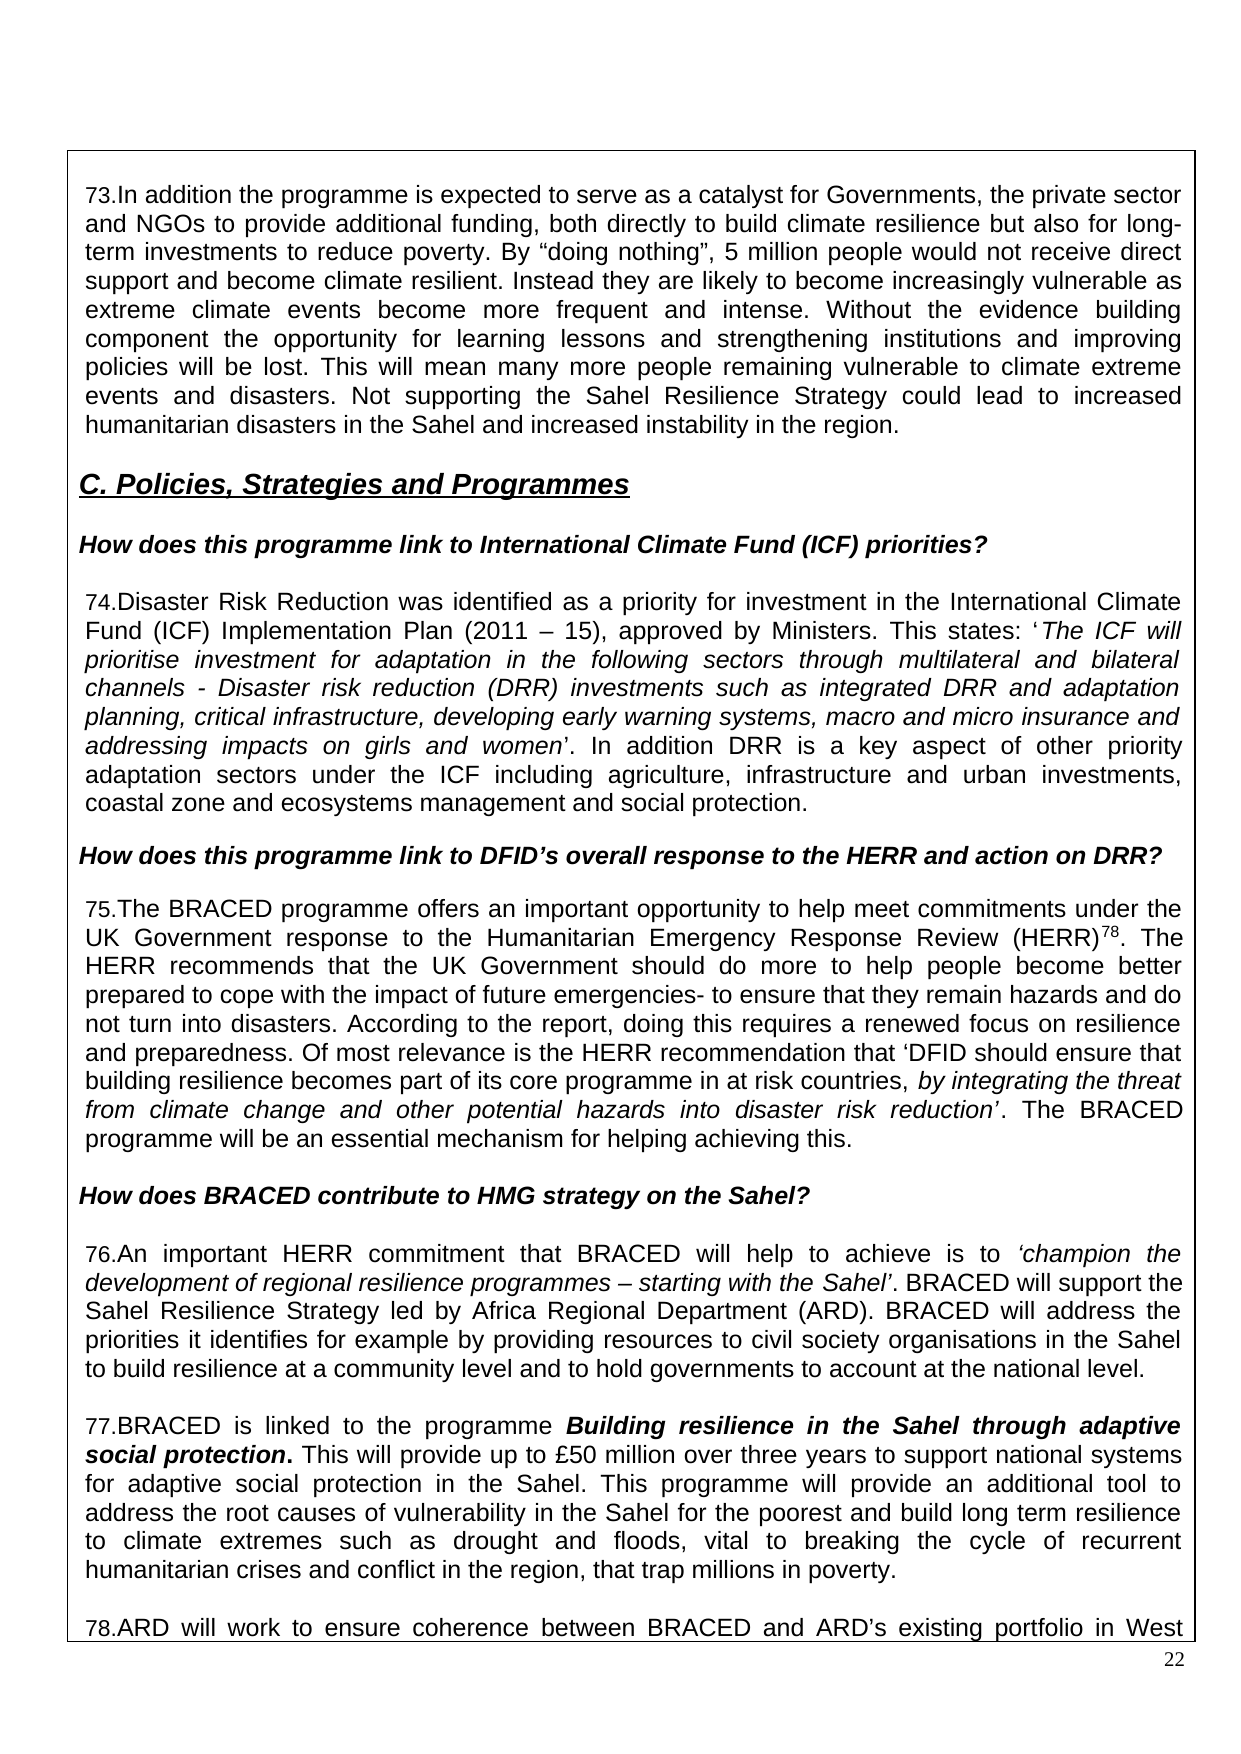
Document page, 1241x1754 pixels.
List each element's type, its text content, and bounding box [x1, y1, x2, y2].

table_header Introduction Under the International Climate Fund (ICF), DFID will design a two phase programme “Building Resilience and Adapting to Climatic Extremes programme” (BRACED). This strategic case sets out the justification for the first four year £140 million phase, answering the following of questions: The Problem: What has been the impact of climate extremes? What are the impacts on nutrition? How do climate related disasters affect women? What are the implications of a changing climate for future disasters? What are the regions and countries most at risk? What are the main policy and institutional challenges? Where should BRACED work? The Response: How do we build resilience to climate extremes? How does combining Disaster Risk Reduction and adaptation help build resilience? What policy and institutional links are needed to sustain and build resilience? What are the best practices and approaches to build resilience? Why is UK Government intervention needed? What are the consequences of not intervening? The Policy and Programme links: How does the programme link to ICF priorities? How does this programme link to DFID’s overall response to the HERR and action on DRR? How does BRACED contribute to HMG strategy on the Sahel? What are the links to Future Fit? What are the links to DFID global, regional and country humanitarian and DRR initiatives? What are others doing? A. Context and the Problem What has been the impact of climate extremes? The consequences of climate change can be summarised as higher temperatures, changing rainfall patterns and rising sea levels which in turn result in climate extremes such as droughts, floods, cyclones and landslides. The 2012 IPCC “Special Report on Managing the Risks of Extreme Events (SREX) and Disasters to Advance Climate Change Adaptation” provided clear evidence that climate change has already affected the magnitude and frequency of some climate extremes including sudden onset such as floods and landslides and gradual onset such as droughts and saline intrusion from sea level rise. Figure 1 shows the increase in extreme events over the last thirty years. As populations increase more people live and practise their livelihoods in locations vulnerable to extreme climate events. Where such events converge with vulnerability of human systems, disasters can occur. There have been 3.3 million deaths from natural hazards in the 40 years to 2010 (82,500 per annum) with 95% in developing countries. Droughts are the deadliest with almost 1 million people dying in Africa’s droughts alone. Since 2000 there have been over 400,000 deaths from climate extremes (droughts, floods, extreme temperature, landslides, storms and wildfires) with 79% of those occurring in developing countries (see Table 1). Figure 1 Global extreme events 1980 to 2011 There is strong evidence of increasing risks to national economies and to the livelihoods of poor people from current climate and weather conditions – both from sudden events and from gradual change. Fatality rates and economic losses as a percentage of GDP are the highest in developing countries; whilst total economic disaster losses are higher in developed countries. The IPCC SREX report provides evidence that economic losses from climate-related disasters is increasing, with a large year on year variation. Estimates of economic impact in developing countries often only take account of tangible impacts and ignore the large impact on livelihoods at the household level; an impact which is difficult to measure and aggregate. In fact it is the poorest that are most vulnerable to disasters. Many of the poorest will not recover from the forced selling or loss of their assets. They may become destitute and their children malnourished, often dropping out of school. Disasters destroy livelihoods and aspirations, as well as lives. Box 3 provides examples of these more indirect impacts. Table 1: No of people seriously affected by climate related disasters since 2000 The Human Development Report from 2007/8 and the 2012 Foresight report on Reducing Risks of Future Disasters both emphasise the long term and indirect impacts of disasters. This is because the strategies used to manage increased risks can often reinforce deprivation. The poor may be forced to sell productive assets to protect consumption, with implications for longer term recovery. When asset sales, are not enough households resort to cutting meals, taking children out of school and reducing spending on health. If households do not have access to safe assets then an increase in risk may lead to lower levels of saving, in this way adverse shocks can have long-lasting negative effects. In addition the 2011 Foresight Report on Migration and Global Environmental Change found that when the impacts of disasters are irreversible and land becomes unviable, migration becomes the most viable coping strategy. In these circumstances the poorest communities are at risk of becoming ‘trapped populations’ unable to obtain a livelihood where they are but too poor to afford to move. Many developing countries are geographically more vulnerable to the impacts of climate extremes than high income countries. They are also the least able to cope with the impacts on their economies, governance, infrastructure and services. Box 3: Examples of indirect impacts of climate related disasters What are the impacts on nutrition? Evidence from regions affected by climate extremes demonstrates the impacts on nutrition and long term resilience. Gambian studies reveal that women who are pregnant during a hunger gap give birth to smaller babies. Longitudinal studies in Malawi have shown a seasonal variation, linked to the annual hunger season, in height gain among young children. In Ethiopia and Niger, children born during a drought are more likely to be chronically malnourished later in childhood than those who are not. The prevalence of chronic undernutrition has been found to increase among Bangladeshi children following flooding. In fact, it has been estimated that more than 20% of adult height variation in developing countries (the physical sign of having experienced chronic undernutrition in childhood) is determined by environmental factors, in particular drought. Ensuring that development and adaptation investments support improvements in the nutritional status of communities will help to build their resilience. However, these investments might not go far enough to protect nutrition outcomes when shocks arise. It is already recognised that nutrition-sensitive interventions crucial for ensuring optimal nutrition outcomes are not currently sufficiently disaster proofed to maintain effectiveness in the face of crisis. A study of disaster resilience in the Sahel noted that “there is no better single indicator of resilience…than the level of child malnutrition”. The report went on to propose that “‘nutrition security’ be placed at the apex of the pathways to resilience”. How do climate extremes affect women? Women are more vulnerable to the effects of natural disasters than men. For example a study of 141 natural disasters over 1981–2002 found that when economic and social rights are equal for both sexes, disaster-related death rates do not differ significantly for men and women. But when women’s rights and socio- economic status are not equal more women than men die in disasters. In Bangladesh, for example, of the 140,000 people who died from the flood-related effects of Cyclone Gorky in 1991, women outnumbered men by 14:1. Factors limiting women’s mobility and use of cyclone shelters were social norms and roles for women including primary responsibility for the care of children, the sick and elderly; social norms preventing women from leaving their homes or staying in cyclone shelters without a male relative; traditional dress codes such as the wearing of sarees that can easily become entangled; and concerns around privacy and safety in shelters. Women also represented an estimated 61% of fatalities in Myanmar after Cyclone Nargis in 2008, and 70% of those dying during the 2004 Indian Ocean tsunami in Banda Aceh, Indonesia. Empowerment of women is an important ingredient in building climate resilience. There are now a wide range of studies on how empowering women in communities contributes to climate resilience. There is also strong and mounting evidence at the country level that improving gender equality contributes to policy choices that lead to better environmental governance, whether through increased representation and voice of women within their communities, in society at large, and at the political level, or through increased labour force participation. In Nepal and India women’s participation in forest committees beyond a critical minimum threshold (around a third) has been seen to have a positive impact on forest regeneration and a reduction in illegal extraction of forest products. There is evidence that where women are empowered this can serve as a powerful springboard for building climate resilience. Good examples of how this can be done are seen in programmes that seek to build climate resilience through gender sensitive approaches to supporting rural livelihoods. In pastoral communities in Kenya and Ethiopia building resilience to drought, with a particular emphasis on empowering women to be agents of change, helped communities better manage the risks associated with the 2005–08 drought cycle by generating income, preserving assets and enhancing food security. What are the implications of climate change for future disasters? The impacts of climate related disasters are already being experienced (for example Pakistan floods, droughts in the Sahel and Horn of Africa, and floods in Mozambique) and action is needed now to build the resilience of people. The risks of climate related disasters are likely to increase with climate change. The IPCC SREX report and the Foresight report on reducing the risks of future disasters both recognise the relative infrequency of particular types of extremes limits the data available to make assessments regarding changes in their frequency or intensity. The more infrequent the extreme event, the more difficult it is to accurately identify long-term changes. Evidence on these extremes varies depending on the event and region and the SREX report gives confidence or probability ratings for each. The report does conclude that over the 21st century the world will get hotter on average, and while there is uncertainty over by how much, and what this will mean for different places, we can expect: Temperatures will rise. Models project substantial warming in temperature extremes by the end of the 21st century. Extremes in rainfall will increase. It is likely that the frequency of heavy precipitation or the proportion of total rainfall from heavy falls will increase over the 21st century in many areas. In some regions increases in heavy precipitation are likely to occur despite projected decreases in total precipitation in those regions. Sea level will rise. It is very likely that mean sea level rise will lead to upward trends in extreme coastal high water levels. Leading to an: Increase in droughts. Medium confidence that droughts will intensify in the 21st century in some seasons and areas due to reduced precipitation and/or increased evapo-transpiration; Increase in floods. Medium confidence that projected increases in heavy rainfall will contribute to increases in local flooding in some catchments or regions Increased risk of storms. Tropical cyclone and hurricane wind speeds are likely to increase, but low confidence in projections of changes in extreme winds. The very likely increased extreme coastal high water levels coupled with likely increase in tropical cyclone wind speed, is a particular issue for tropical small island states. Increased risk of heat waves. There are likely to be more incidences of periods of high temperature and heat waves. These will have direct impact on people’s health and deaths, and damage to crops. Indirectly this could lead to the increased risk of wildfires and associated disasters and loss of lives and assets. Future climatic change in the Sahel is uncertain, with some models projecting a prolonged dry period and others an increase in precipitation. Temperatures are likely to rise with damaging impacts on both pastoralism and agriculture. FAO has predicted a significant decline in global cereal production by 2050 with a 20-50% decrease in productivity in the Sahel. In summary, the climate is changing and is likely to continue to change, although there is uncertainty about precisely how it will change. For the next 20 years or more the main impact of these changes is likely to be an increase in the number and intensity of climate extremes. The potentially devastating impacts of the gradual rise in global temperatures and sea levels are not likely to be felt fully until the middle of the 21st century and beyond. Vulnerability to climate change is, therefore, closely linked to climate-related disasters. It is important to note that climate is only one factor that will affect vulnerability – some studies suggest that the patterns of socio-economic development also increase the vulnerability of poor people as much as the climate. Failure to correct ‘mal-adaptive’ patterns of socio-economic development will increase the risks and damage and loss from climate change. What countries and regions are at most risk? As well as suffering the overwhelming majority of deaths, developing countries are highly vulnerable to the impact of extreme climate events. Developing countries are more vulnerable because: They have less resilient economies and depend more on climate sensitive activities; They are often poorly prepared to deal with climate variability; They are at risk from mal-adaption due to lack of finance, information and techniques in risk management, plus poor governance; There has been little consideration of climate proof investment in areas of growing population; and, They are already at an adaptation deficit’ from low levels of economic development. The Sahel as an example of a region at risk One region that has repeated climate related disasters is the Sahel. The root causes of vulnerability in the Sahel are the lack of resilience to shocks and stresses caused by drought, floods and conflict. Building resilience is vital to break the cycle of recurrent humanitarian crises in the region. The 2012 food and nutrition crisis and its aftereffects are still being felt by millions of people across the Sahel (Table 2). At the peak of its intensity, the crisis disproportionately hit the very poorest in society. Many reverted to adverse coping mechanisms including selling of livestock and buying food on credit. In the Sahel both climate change and population growth will lead to increased competition for resources with the real risk that this could fuel further conflict in a region that is already deeply affected by conflict and insecurity. With a reliance on rain-fed agriculture, a lack of infrastructure and few diversification options, the region will be hit disproportionately hard by climate variability and is expected to be one of the worst affected regions globally by climate change. These stresses will be exacerbated by population growth. Annual population growth in Niger is over 3.5%, and the population of the Sahel will double by 2050. Table 2: Numbers food insecure people in the Sahel 2013 Severe and persistent poverty means that people in the Sahel are extremely vulnerable to shocks and stresses. Sahelian countries are collectively among the poorest and least developed countries in the world. According to UNDP’s Human Development Index for 2011 Niger was ranked 186 out of 187 countries; Chad 183, Burkina Faso 181 and Mali 175. Indicators such as infant mortality, maternal mortality, nutritional levels and health coverage are amongst the worst in the world. Gender inequalities are also some of the highest in the world; in the 2011 Gender Inequality Index Chad ranked 145 out of 146, Niger 144 and Mali 143. Women are key actors in agricultural production, marketing food commodities, family food preparation and consumption, dietary habits, family and community health, and educating children. Yet, they often face persistent obstacles and economic and social constraints limiting their inclusion in decision-making in the field of agriculture and business. There is a very high prevalence of malnutrition in the Sahel. An estimated 645,000 children die in the Sahel every year, with an estimated 226,000 of these deaths being directly linked to malnutrition. Sahelian countries suffer from low levels of education, lack of access to basic services, poor governance and weak markets. High food prices and price volatility have been a major contributing factor to recent food crises in the Sahel, meaning that poor people are unable to purchase food even when it is available, affecting both rural and urban households. Conflict, civil war, military coups d’état, corruption, weak governance and poor human rights records have characterised the region for decades. Niger and Chad have experienced major conflicts in recent years and there is on-going conflict in Mali, resulting in over 430,000 displaced people. There is a need for significant, long-term efforts by donors to strengthen governance and political leadership, particularly in fragile states, such as Chad, which currently cannot effectively manage major increases in aid. A further example of the impacts of a climate related disaster are the floods in Pakistan where up to 3000 people were killed, over a million homes destroyed and more than 21 million people were seriously affected. In the immediate aftermath of the 2010 floods US$2 billion was needed for emergency relief, recovery needs came to a further US$2 billion. After the disaster a longer term damage needs assessment was undertaken, led by the World Bank and the Asian Development Bank. This estimated US$8.7 to 10.9 billion was needed to reconstruct and rehabilitate the infrastructure, institutions and services that had been destroyed or damaged by the floods. This also stated the impact of the floods on the overall growth trajectory of Pakistan. At a household level the impacts are also significant; an impact assessment of 1800 households six months after the floods found that 85% of the households had reported incomes losses of up to 50%. DFID has identified the countries that are at risk from disasters as priorities to support in developing their overall resilience. Many of these disasters are climate related and BRACED will provide grants to NGOs to support interventions in these countries. What are the main policy and institutional challenges? The early years of the 21st century have seen an increase in the commitment of the international community to reducing disaster losses. The International Strategy for Disaster Reduction (UNISDR) is a strategic framework adopted by the United Nations Member States in 2000, to guide and coordinate the efforts of a wide range of partners to achieve a substantive reduction in disaster losses. In 2005, the international community approved the Hyogo Framework for Action; a 10-year plan to make the world safer from natural hazards. In response to the Hyogo Framework, in 2006 the Global Facility for Disaster Risk Reduction and Recovery (GFDRR) was established with a Secretariat in the World Bank. The mandate of the GFDRR is to mainstream disaster risk reduction and climate change adaptation into country development strategies, especially those focussed on poverty reduction, and into the operational strategies of the World Bank in order to support them. It works in partnership with UNISDR, whose mandate is to co-ordinate the UN system on disaster risk reduction. Disaster risk reduction and climate resilience now have a higher profile and this is leading to increased support from multilateral and bilateral donors. In providing this it is important to recognise and address the institutional challenges. Building climate resilience can involve global, regional, national, and community financiers and stakeholders but the outcomes of specific interventions are geographically, community or sector specific. International priorities can (from a national perspective) be seen by some Governments as an opportunity to gain funding for unfunded projects across a range of national priorities. However, building climate resilience requires that the priorities of the people most vulnerable to climate change - the poor and politically excluded - are fully understood and taken into account. An understanding of the institutional complexity and the participation of local councils, civil society, the private sector and communities will be crucial to the success of any interventions. The political will to fully address climate adaptation and climate resilience in many countries is often weak. This lack of political will carries several risks. Climate resilience may be seen mainly as a source of donor finance and the lead is given to a “political” Department which may become a “gatekeeper” and make funding decisions based on “political” rather than developmental priorities. In the absence of a technically competent lead Department, it becomes more difficult to develop capacity and build a better understanding of climate resilience. Mainstreaming climate resilience nationally requires action by a range of institutions and actors, from central to local government and the private sector to civil society. Without the political will and an associated commitment to putting in place and supporting effective institutional arrangements, this will not happen. There can be a lack of a common understanding of the term “climate resilience” by Governments and development practitioners. Successful investment in climate resilience will require a common understanding of what climate resilience is and how it can be achieved. There is a case for a significant investment in improving understanding of climate resilience across the development community and, particularly, in developing country Governments. Where should BRACED work? In conclusion, in determining where BRACED should work we considered the evidence presented on which regions and countries were most at risk from climate extremes, and countries which did not yet have the capacity to respond and/or where support from development agencies on DRR and adaptation is most lacking. The following were identified for BRACED: The Sahel – Burkina Faso, Chad, Mali, Mauritania, Niger and Senegal. DFID focal countries at risk from climate extremes (Pakistan, Burma, Ethiopia, South Sudan, Uganda, Kenya, Nepal and Mozambique). BRACED will work at three levels of policy and governance: local, national and regional. In particular it will focus its efforts on linking local and national policies. Part of this will be linking up community and NGO action in DRR and climate adaptation, and to learn the lessons on how to scale up actions and the policies and institutions needed for this. Successful programmes that have scaling up interventions for resilience have included actions that institutionalised these interventions into local to national governance systems. BRACED will work to increase investments in time and money into local to national capacity and institutions to take outputs to outcomes. B. The Response How do we build resilience to climate extremes? The response to the challenges outlined above should be to improve the resilience of people and communities to climate extremes. Resilience can be defined as “the long-term capacity of a system or process to deal with change and continue to develop”. Building climate resilience (Box 2) requires strengthening the ability of households, communities and countries to anticipate, absorb, accommodate and/or recover from climate extremes. This means where possible preventing a climate event becoming a disaster by avoiding or mitigating the impacts, and enabling countries and communities to quickly recover. The response to the risks posed by climate extremes may take the form of moving people out of harm’s way (early warning systems and evacuation plans), shelter/physical protection (sea walls community infrastructure, environmental protection, building regulations), ensuring that essential services, food and water remain available during and after a crisis so that the poor don’t have to sell their assets (social protection, insurance, food stocks), promoting resilient livelihoods (livelihood diversification, drought resistant crops), ensuring that information knowledge is available to plan for these actions (climate and weather forecasting and the capacity to assess the risks systematically) and helping communities to recover as quickly and effectively as possible. As BRACED is responding to both slow onset disasters (mainly droughts in areas suffering from chronic food insecurity) and rapid onset disasters (e.g. cyclones and floods) it will need to support a wide range of interventions. How does combining Disaster Risk Reduction and adaptation help build resilience? Disaster Risk Reduction (DRR) is an approach that evolved from humanitarian relief, to go beyond emergency responses to a planned approach to reduce the risk of disasters occurring and the impact when they do occur. DRR provides a framework to build resilience to climate extremes, through measures including; identifying the risk, transferring the risk (for example re-insurance), avoiding the risk (for example early warnings), and reducing the risk (for example preparedness of infrastructure). Disaster risk reduction shares some key characteristics with approaches to building resilience: (1) it is a holistic framework for assessing national systems, communities and individuals; (2) it places an emphasis on capacities to manage hazards or risks; (3) it incorporates options for dealing with uncertainty, surprises and changes; and, (4) it is proactive. A system that is effective in managing risk is likely to become more resilient to shocks and stresses. A study on the economics of resilience in Ethiopia and Kenya clearly demonstrated the need to combine DRR and development together. In Kenya the study found that early response to drought could save between $107m and $167m for a population of 367,000 in a single event alone. In southern Ethiopia, with a population of 2.8m, household level data suggest that early response could save between $662m and $1.3billion in a single event. However as identified by the HERR, the DRR approach does not sufficiently address the risks that climate change poses; so there is a need to integrate climate change risks into DRR. Climate extremes differ from the traditional hazards that DRR addresses in in some important aspects. Unlike other hazards we know the risks posed by climate extremes are going to increase over the longer term, on the other hand there is considerable uncertainty as to exactly how these changes will manifest and managing climate risks requires being prepared for surprises – for example the one in a hundred year flood happening every ten years. Therefore a flexible approach that can incorporate new information as it is generated is important as well as investment in improved forecasting and knowledge of what works, to reduce uncertainty and enable choice and capacity to respond. There is a need for coherence with climate change adaptation interventions, such as resilient agricultural development, that seek to keep development on track in the face of climate change, and for a joined up approach and understanding between communities of practice on DRR and climate change resilience. In summary we need to make DRR ‘climate smart’. What policy and institutional links are needed to sustain and build resilience? There is also a need for better connections between local and national approaches. For example investment in national early warning systems will have limited impact on the lives of millions of poor people without local investment in, for example, cyclone shelters so that people can act effectively on the warnings. At the national level and in the context of policy formulation, it is necessary to consider the vulnerability to climate extremes from a sector perspective. For example the water, tourism, health, urban, agriculture, and housing and transport infrastructure sectors are all clear priorities. On the other hand, at the community and household level, planning purely from a sector perspective is less helpful. Poor people have complex livelihoods and it is more appropriate to identify the specific risks communities may face (such as drought, floods, saline intrusion) and build resilience from the perspective of their livelihoods. For example recent local climate resilience assessments in the drylands of Kenya have shown that it is better, from poor people’s perspective, to focus on measures to make local economies and natural resource governance systems resilient. Interventions should be based on the priorities of communities and an understanding of what works, and this engagement should be maintained through the implementation. The most effective disaster risk reduction and climate adaptation actions are those that deliver development benefits in the short-term and reduce vulnerability in the long-term. They combine efforts to tackle the causes of poverty and vulnerability, integrate knowledge of changing risks and build adaptive capacity. The BRACED programme will seek to build coherence across this spectrum, from immediate humanitarian response, to traditional DRR, to longer term adaptation to climate change and resilient growth. BRACED will address the HERR recommendation to integrate the threat from climate change into disaster risk reduction by expanding this approach to explicitly accept the high levels of uncertainty around climate events and respond accordingly, it will work across the DRR, social protection and climate adaptation disciplines, and across ‘top-down’ institutional and ‘bottom-up’ community approaches, whilst building evidence on what works and why. Only by embedding efforts to build climate resilience within permanent institutional processes will it be possible to achieve the strategic, coordinated and long-term perspective that an effective response to climate change requires. Box 4 provides a case study of a successful intervention to help build the resilience of farmers in the Sahel, which built on grassroots actions and linked with wide range of different institutions. Box 4: Example of success - Regreening the Sahel Why is government intervention needed to help build resilience to climate extremes? Some people will adapt to an increase in climate extremes by changing their behaviour, their livelihood strategies and changing their geographical location. However not everyone, especially the poorest, will have the means to make the changes needed. There is a strong case for government intervention to help these people to adapt to climate extremes., Governments can also seek to influence the broad patterns of macroeconomic development that can build resilience to climate extremes and disasters. We know for example, that macroeconomic stability can help countries recover from extreme events. We have less evidence on what types of policy work help build resilience across communities within a country. Whilst these factors provide a rationale for Government investment in building resilience to all natural hazards, they particularly apply to climate extremes where the risks are increasing, uncertainty is high and the past does not provide a guide to the future, making ‘autonomous adaptation’ by the poorest and most vulnerable families and communities even harder, in the absence of Government support. Table 3: Why governments should be involved in building resilience to climate extremes What are the consequences of not intervening? As the HERR highlighted it is predicted 375 million people a year will be affected by climate related disasters by 2015 and the number is expected to increase over time. This programme will make 5 million people more climate resilient by 2015, by large-scale funding at the grassroots level. The evidence building and institutional capacity strengthening components in the long term can be expected to benefit many millions as new programme innovations are introduced, and improved institutional and policy frameworks lead to more effective government action. In addition the programme is expected to serve as a catalyst for Governments, the private sector and NGOs to provide additional funding, both directly to build climate resilience but also for long-term investments to reduce poverty. By “doing nothing”, 5 million people would not receive direct support and become climate resilient. Instead they are likely to become increasingly vulnerable as extreme climate events become more frequent and intense. Without the evidence building component the opportunity for learning lessons and strengthening institutions and improving policies will be lost. This will mean many more people remaining vulnerable to climate extreme events and disasters. Not supporting the Sahel Resilience Strategy could lead to increased humanitarian disasters in the Sahel and increased instability in the region. C. Policies, Strategies and Programmes How does this programme link to International Climate Fund (ICF) priorities? Disaster Risk Reduction was identified as a priority for investment in the International Climate Fund (ICF) Implementation Plan (2011 – 15), approved by Ministers. This states: ‘The ICF will prioritise investment for adaptation in the following sectors through multilateral and bilateral channels - Disaster risk reduction (DRR) investments such as integrated DRR and adaptation planning, critical infrastructure, developing early warning systems, macro and micro insurance and addressing impacts on girls and women’. In addition DRR is a key aspect of other priority adaptation sectors under the ICF including agriculture, infrastructure and urban investments, coastal zone and ecosystems management and social protection. How does this programme link to DFID’s overall response to the HERR and action on DRR? The BRACED programme offers an important opportunity to help meet commitments under the UK Government response to the Humanitarian Emergency Response Review (HERR). The HERR recommends that the UK Government should do more to help people become better prepared to cope with the impact of future emergencies- to ensure that they remain hazards and do not turn into disasters. According to the report, doing this requires a renewed focus on resilience and preparedness. Of most relevance is the HERR recommendation that ‘DFID should ensure that building resilience becomes part of its core programme in at risk countries, by integrating the threat from climate change and other potential hazards into disaster risk reduction’. The BRACED programme will be an essential mechanism for helping achieving this. How does BRACED contribute to HMG strategy on the Sahel? An important HERR commitment that BRACED will help to achieve is to ‘champion the development of regional resilience programmes – starting with the Sahel’. BRACED will support the Sahel Resilience Strategy led by Africa Regional Department (ARD). BRACED will address the priorities it identifies for example by providing resources to civil society organisations in the Sahel to build resilience at a community level and to hold governments to account at the national level. BRACED is linked to the programme Building resilience in the Sahel through adaptive social protection. This will provide up to £50 million over three years to support national systems for adaptive social protection in the Sahel. This programme will provide an additional tool to address the root causes of vulnerability in the Sahel for the poorest and build long term resilience to climate extremes such as drought and floods, vital to breaking the cycle of recurrent humanitarian crises and conflict in the region, that trap millions in poverty. ARD will work to ensure coherence between BRACED and ARD’s existing portfolio in West Africa. This includes work on livelihoods, food markets, regional integration, climate change and innovative new risk financing mechanisms such as the Africa Risk Capacity initiative and the West Africa food markets programme. BRACED will build on DFID’s existing humanitarian programme in the Sahel. DFID is supporting humanitarian programmes in the Sahel in 2013, through UN agencies and NGOs, on immediate response and early recovery. Whilst humanitarian programming gives people the emergency support they need to survive and to start to recover from the current crisis, resilience programming will enable them to maintain or transform their living standards so that they are able to withstand shocks and stresses without compromising their long term prospects. Humanitarian programming is an essential counterpart to resilience programming, and will help ensure that resilience gains are not lost during crises that may occur in the coming years, but on its own is not sufficient to lift people out of extreme poverty. What are the links to Future Fit? Future Fit is a DFID Executive Management Committee (EMC) initiative to produce a vision and strategy for DFID’s response to the challenges and opportunities that climate change and resource scarcity pose for poverty reduction and development. Future Fit asks the question what strategic shifts in our investment portfolio in front line sectors – Food, Water, Energy, and Cities are needed to protect development gains and respond to the challenge of climate change and resource scarcity. BRACED is responding to these challenges, and demonstrates the links between climate and development finance to deliver poverty reduction, growth and sustainable development goals. What are the links to DFID global, regional and country humanitarian and DRR initiatives? DFID’s Conflict Humanitarian and Security department (CHASE) has agreed a grant of £20 million to the Global Facility for Disaster Reduction and Recovery (GFDRR) for track 2 (Mainstreaming disaster reduction in development). This is core funding for the GFDRR’s overall operations to mainstream DRR and adaptation into national development strategies to achieve the MDGs. This type of funding is not tied to a particular theme or project and can be spent against any activity that relates to GFDRR’s mandate; it will also help embed organisational-wide reforms, such as better reporting of results at the country level. Additional support to GFDRR will be an option appraised in the full business case for the fourth component of the programme. BRACED will complement and support CHASE’s work on Embedding Disaster Resilience in DFID Country Programmes. DFID’s Structural Reform Plan states a commitment to do this by 2015, and was a direct response to the HERR. Eight country offices, Bangladesh; Ethiopia; Kenya; Malawi; Mozambique; Nepal; Sudan; and Uganda, have now done this and a further six, Burma, DRC, OPT, Pakistan, Somalia, South Sudan and Yemen, are in the process of doing so. One key lesson from the first eight countries was the need to better link disaster resilience and climate change adaptation. Many country offices combined the Climate Change Strategic Programme Review and Disaster Resilience work processes. BRACED will support DFID county office resilience strategies in two ways. Firstly, funding NGO led activities on DRR and adaptation, and policy and institutional work through component D. Secondly, through the Component C on building and sharing evidence on DRR and adaption the programme will benefit DFID’s country offices and other development partners. BRACED will be an important source of knowledge, and for example in a country like Pakistan which is developing a major bilateral resilience programme, work to share the knowledge this generates. CHASE is developing a new Global Humanitarian Action Programme (G-HAP) to provide up to £40 million to UK international NGOs to increase their capacity for humanitarian response to disasters. G-HAP and BRACED will complement as each responds to different and distinct needs and commitments in the Government’s response to the HERR. The Secretary of State co-chairs a ‘Political Champions for Disaster Resilience’ group with Helen Clark (UNDP). This group which consists of developing country and international development ministers, and development agency heads has been convened to provide a greater focus and investment in disaster resilience. The champions met for the first time in April 2012 and agreed to focus initially on the key areas of regional resilience in the Horn of Africa and long-term resilience in the Sahel (as well as financial management of disaster risk and public-private innovation). The BRACED programme will be of clear relevance to the UK’s commitments as part of this group to scale up investment in disaster resilience, and particularly resilience in the Sahel, and offers an opportunity for increasing donor and multilateral coherence, and engaging the private sector in this area. DFID’s Growth and Resilience Department (GRD) is working to promote the resilience of poor and vulnerable people so that growth strategies do not leave them behind. This will mean increased investment by Governments and other actors in longer term resilience-building such as social protection, livelihoods promotion, risk financing and insurance mechanisms and encouraging private investment strategies that are sustainable in the long term. Following recommendations of the DFID Development Policy Committee, GRD’s resilience policy work focuses on food and nutrition security, climate change, and social protection. GRD works closely with CHASE taking the post-HERR disaster resilience agenda forward and we will work with them on the relevant outputs of BRACED. What are the links to DFID’s research programmes? BRACED will complement other ICF investments in adaptation for small holder farmers and in urban areas. Two programmes are particularly relevant. The first is the Collaborative Adaptation Research Initiative for Africa and Asia (CARIAA) a research partnership with the International Development Research Centre (IDRC) with an investment of £37 million by the Climate and Environment Team in Research and Evidence Division. The second is the Climate Change, Agriculture and Food Security programme of the CGIAR (Consultative Group on International Agriculture Research) which includes research on the Sahel and in other regions at risk of climate extremes. BRACED will be expected to develop links with these programmes both in terms of using research evidence and in terms of informing the research agenda. There is however little evidence on resilience in fragile and conflict affected states. DFID is therefore developing a new approach to build the knowledge and evidence base on resilience in such areas – which will include many BRACED focus countries. This will be jointly led by ARD, RED and CHASE. BRACED will ensure that the research/learning component is consistent with and supports this approach and that the programme is a major contributor to DFID’s evidence base on resilience. What are other development agencies doing? A survey of international financing mechanisms and funding streams on disaster resilience highlights other relevant organisations and initiatives working in this area. These include the UNDP Bureau of Crisis Prevention and Recovery (BCPR), which has a goal to ‘integrate climate risk management and disaster risk reduction into broader national development and recovery plans’, and the International Strategy for Disaster Reduction (ISDR) which is not operational but was setup to coordinate UN DRR activities at the global level. ISDR’s first strategic level objective is that ‘disaster risk reduction is accepted and applied for climate change adaptation'. This survey lists other significant donors on Disaster Risk Reduction to be Australia, Brazil, Canada, Denmark, European Union (through the European Commission Humanitarian Aid and Civil Protection Office – ECHO), Germany, Japan, Norway, Sweden, Switzerland and the United States, but does not identify climate change as a priority for any. This report found that despite the actions of these organisations and other recent initiatives, a significant global funding gap remains for the upstream aspects of disaster resilience building, particularly in respect of the critical roles of NGOs and the private sector. What are others doing in the Sahel? The 2012 food crisis in the Sahel, following the 2011 Horn of Africa food crisis, led to increasing international attention on resilience and unanimous agreement that current approaches in the Sahel have failed to end the cycle of hunger and that greater efforts are needed on resilience in order to reduce the impact of future food crises. The most significant international initiative is the Alliance Globale pour I’initiative Résilience-Sahel (AGIR-Sahel), formed during a high level consultation in June 2012 of Sahel governments, regional organisations, multilateral organisations and donors. The US, France and the EU have all been actively engaged in the AGIR process. AGIR developed a four pillar road map for building resilience in the Sahel, particularly in Burkina Faso, Niger, Chad and Mauritania,. BRACED will particularly contribute to pillar three; Increasing food production, the incomes of vulnerable households and their access to food in a sustainable manner. All the main UN agencies working on food security, nutrition and humanitarian response in the Sahel, notably OCHA, UNDP, WFP, FAO and UNICEF, are now prioritising resilience and developing resilience strategies and programmes. WFP, UNICEF and FAO, the main UN agencies working on food security and nutrition, are starting to work together to tackle the root causes of under-nutrition as well as to respond to current cases of chronic and acute malnutrition. A large number of International NGOs have resilience programmes in the Sahel, and have been piloting innovative approaches. Operational research by these NGOs has demonstrated the effectiveness of early action and a new approach to resilience building – ‘integrated resilience building’. This has been demonstrated through new conceptual frameworks including the Africa Climate Change Resilience Alliance (ACCRA) and the Local Adaptive Capacity Framework (LAC), which is now enhancing the effectiveness of adaptation, DRR and resilience programming. The Sahel Working Group, an informal inter-agency network, and Regional Learning and Advocacy Programme (REGLAP) for Vulnerable Dryland Communities represent other specialist consortiums that are supporting integrated resilience approaches and their focus on all sectors and levels of government. The Sahel Working Group have developed a strategy for resilience in the Sahel based on lessons learnt during the 2010 crisis. NGOs in particular have led in lesson-learning and innovation in their work in the Sahel and the Horn of Africa, and many are already implementing programmes to build resilience at the community level. BRACED will provide grants to these NGOs to scale up their activities, which have the potential to be replicated and scaled in West and/or East Africa. An evidence paper (summary in Box 5) prepared for this Business Case found that there is a clear funding need for NGO partners to scale-up resilience-building, adaptation and DRR activities in the Sahel. The review also recommended grants of between £1m and £10m as an appropriate scale for NGOs to absorb effectively and to deliver a fast and significant increase in the number of people being supported to cope with the impacts of climate change. Box 5: Potential of NGOs to build resilience to climate extremes [68, 151, 1194, 1641]
